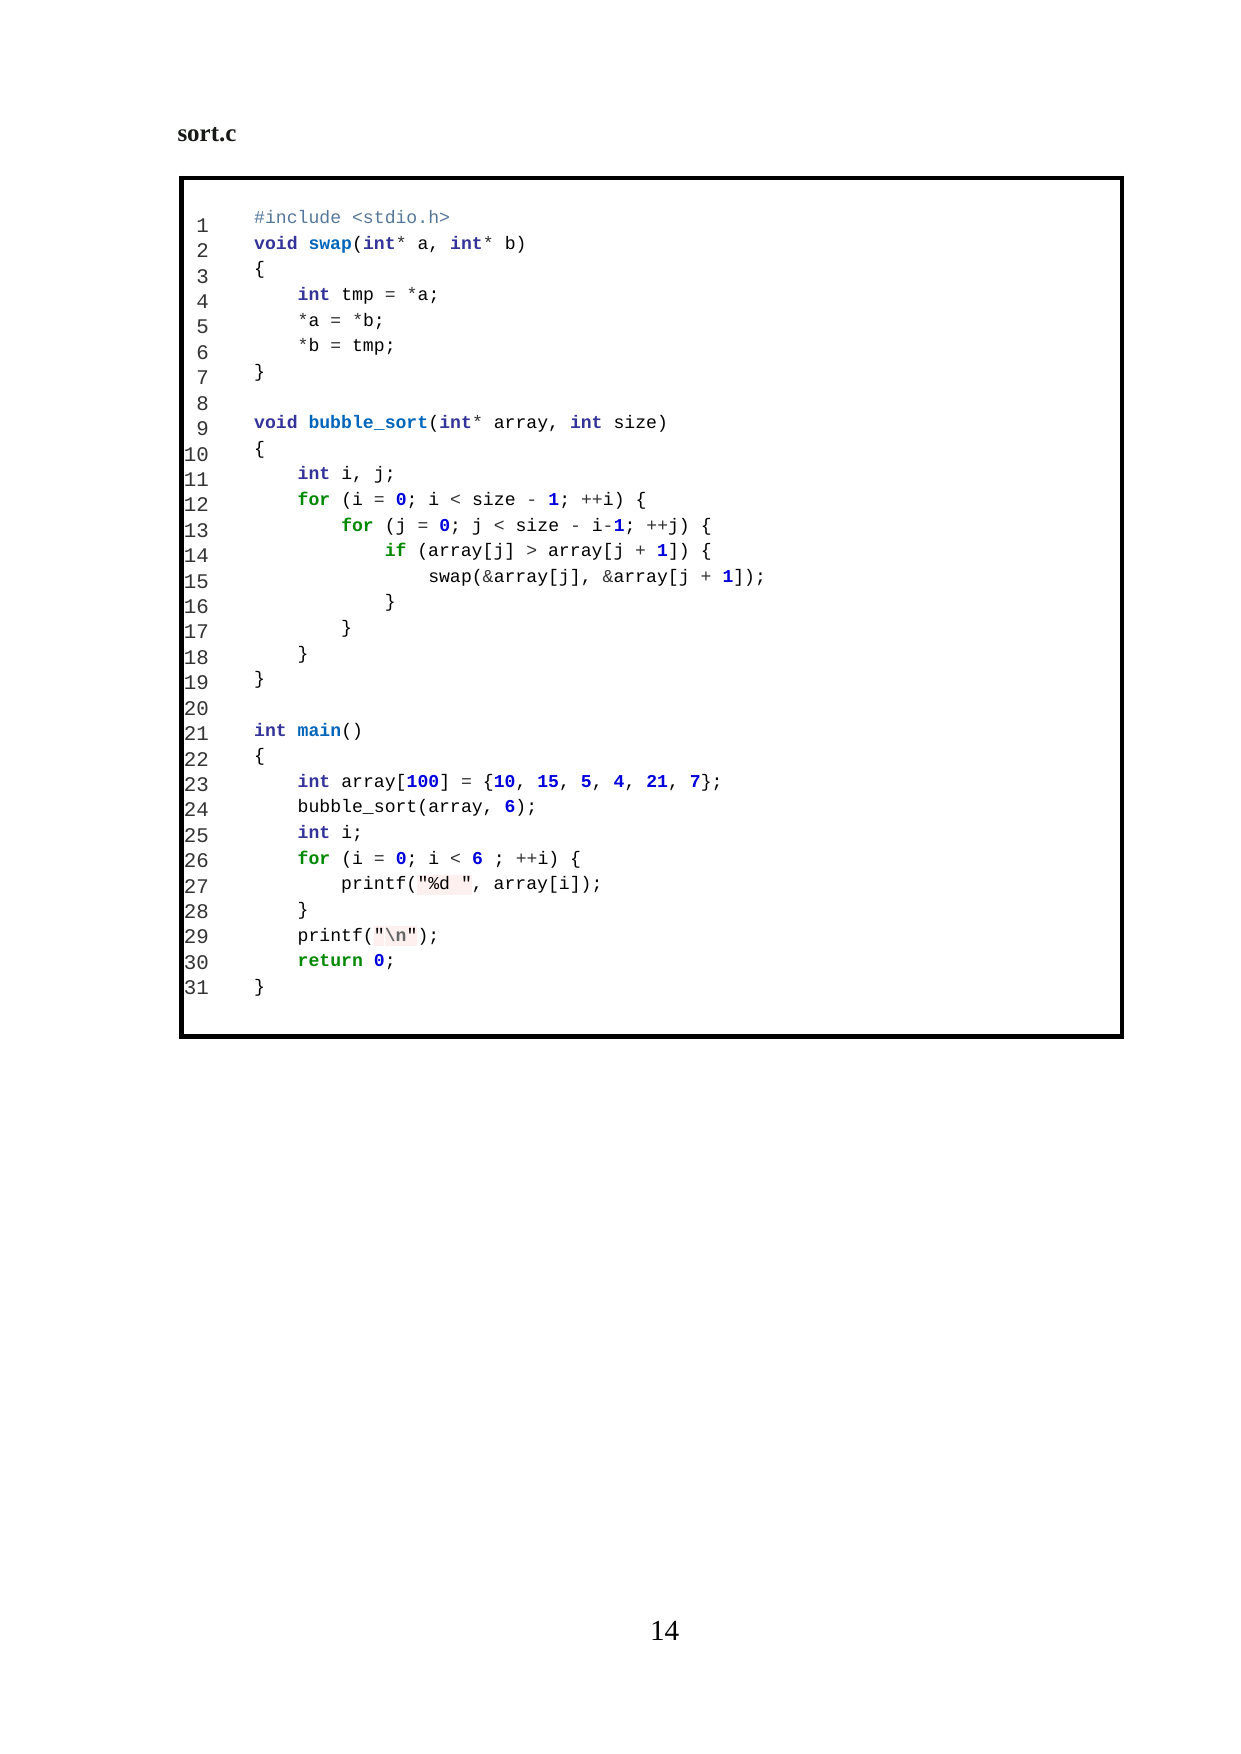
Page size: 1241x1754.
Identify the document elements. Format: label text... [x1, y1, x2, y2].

table_header 1 2 3 4 5 6 7 8 9 10 11 12 13 14 15 16 17 18 19 20 21 22 23 24 25 26 27 28 29 30 31 [184, 180, 252, 1034]
table_header #include <stdio.h> void swap(int* a, int* b) { int tmp = *a; *a = *b; *b = tmp; } void bubble_sort(int* array, int size) { int i, j; for (i = 0; i < size - 1; ++i) { for (j = 0; j < size - i-1; ++j) { if (array[j] > array[j + 1]) { swap(&array[j], &array[j + 1]); } } } } int main() { int array[100] = {10, 15, 5, 4, 21, 7}; bubble_sort(array, 6); int i; for (i = 0; i < 6 ; ++i) { printf("%d ", array[i]); } printf("\n"); return 0; } [252, 180, 1120, 1034]
text sort.c [177, 118, 1152, 147]
